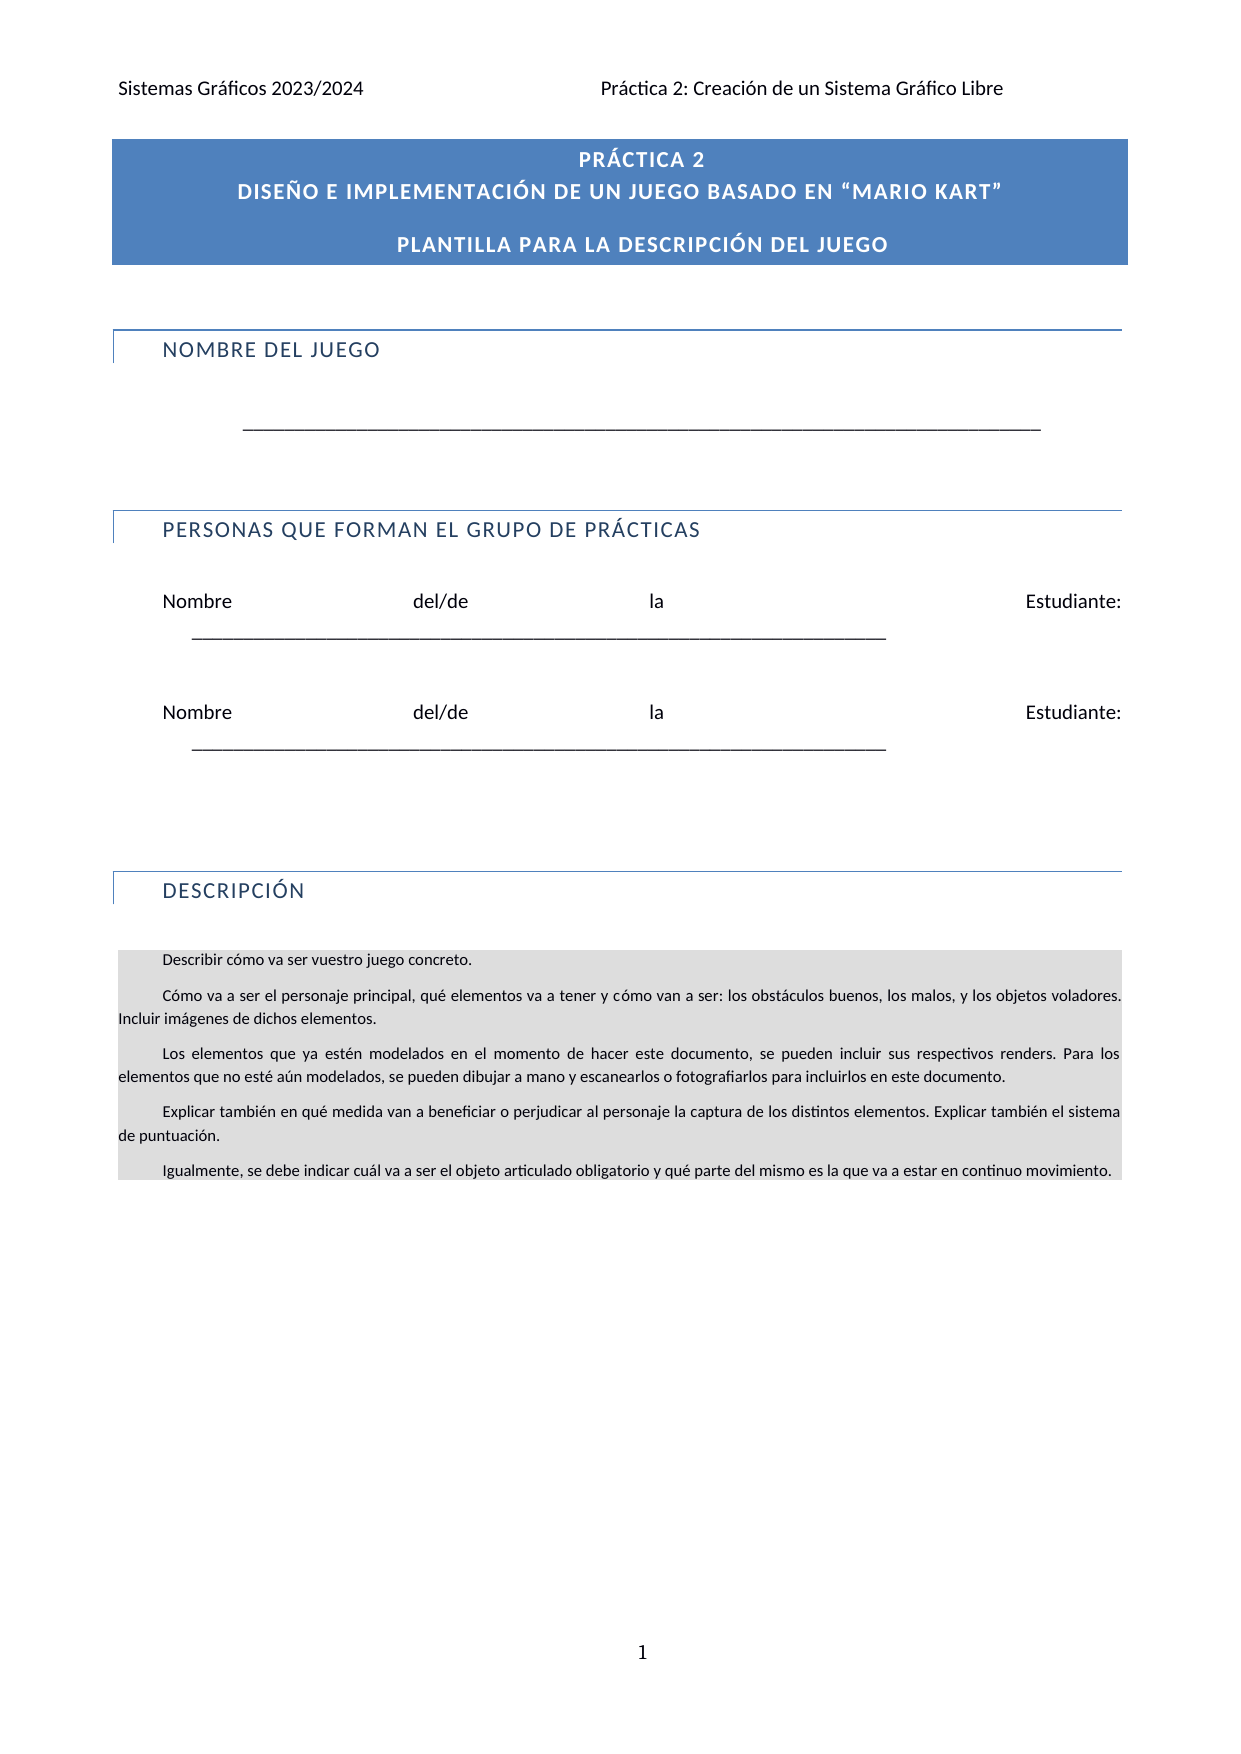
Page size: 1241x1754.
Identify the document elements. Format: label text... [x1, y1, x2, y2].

text Explicar también en qué medida van a beneficiar o perjudicar al personaje la captura de los distintos elementos. Explicar también el sistema de puntuación. [118, 1102, 1122, 1145]
text Cómo va a ser el personaje principal, qué elementos va a tener y cómo van a ser: los obstáculos buenos, los malos, y los objetos voladores. Incluir imágenes de dichos elementos. [118, 985, 1122, 1028]
subtitle Plantilla para la descripción del juego [118, 224, 1122, 258]
text Los elementos que ya estén modelados en el momento de hacer este documento, se pueden incluir sus respectivos renders. Para los elementos que no esté aún modelados, se pueden dibujar a mano y escanearlos o fotografiarlos para incluirlos en este documento. [118, 1043, 1122, 1087]
text Igualmente, se debe indicar cuál va a ser el objeto articulado obligatorio y qué parte del mismo es la que va a estar en continuo movimiento. [118, 1160, 1122, 1180]
text Nombre del/de la Estudiante: ___________________________________________________________________ [118, 588, 1122, 643]
subtitle Descripción [114, 872, 1122, 904]
subtitle PRÁCTICA 2 Diseño e implementación de un juego basado en “mario kart” [118, 145, 1122, 205]
text Nombre del/de la Estudiante: ___________________________________________________________________ [118, 699, 1122, 754]
text _____________________________________________________________________________ [118, 408, 1122, 433]
subtitle Personas que forman el grupo de prácticas [114, 511, 1122, 543]
text Describir cómo va ser vuestro juego concreto. [118, 950, 1122, 970]
subtitle NOMBRE DEL JUEGO [114, 331, 1122, 363]
